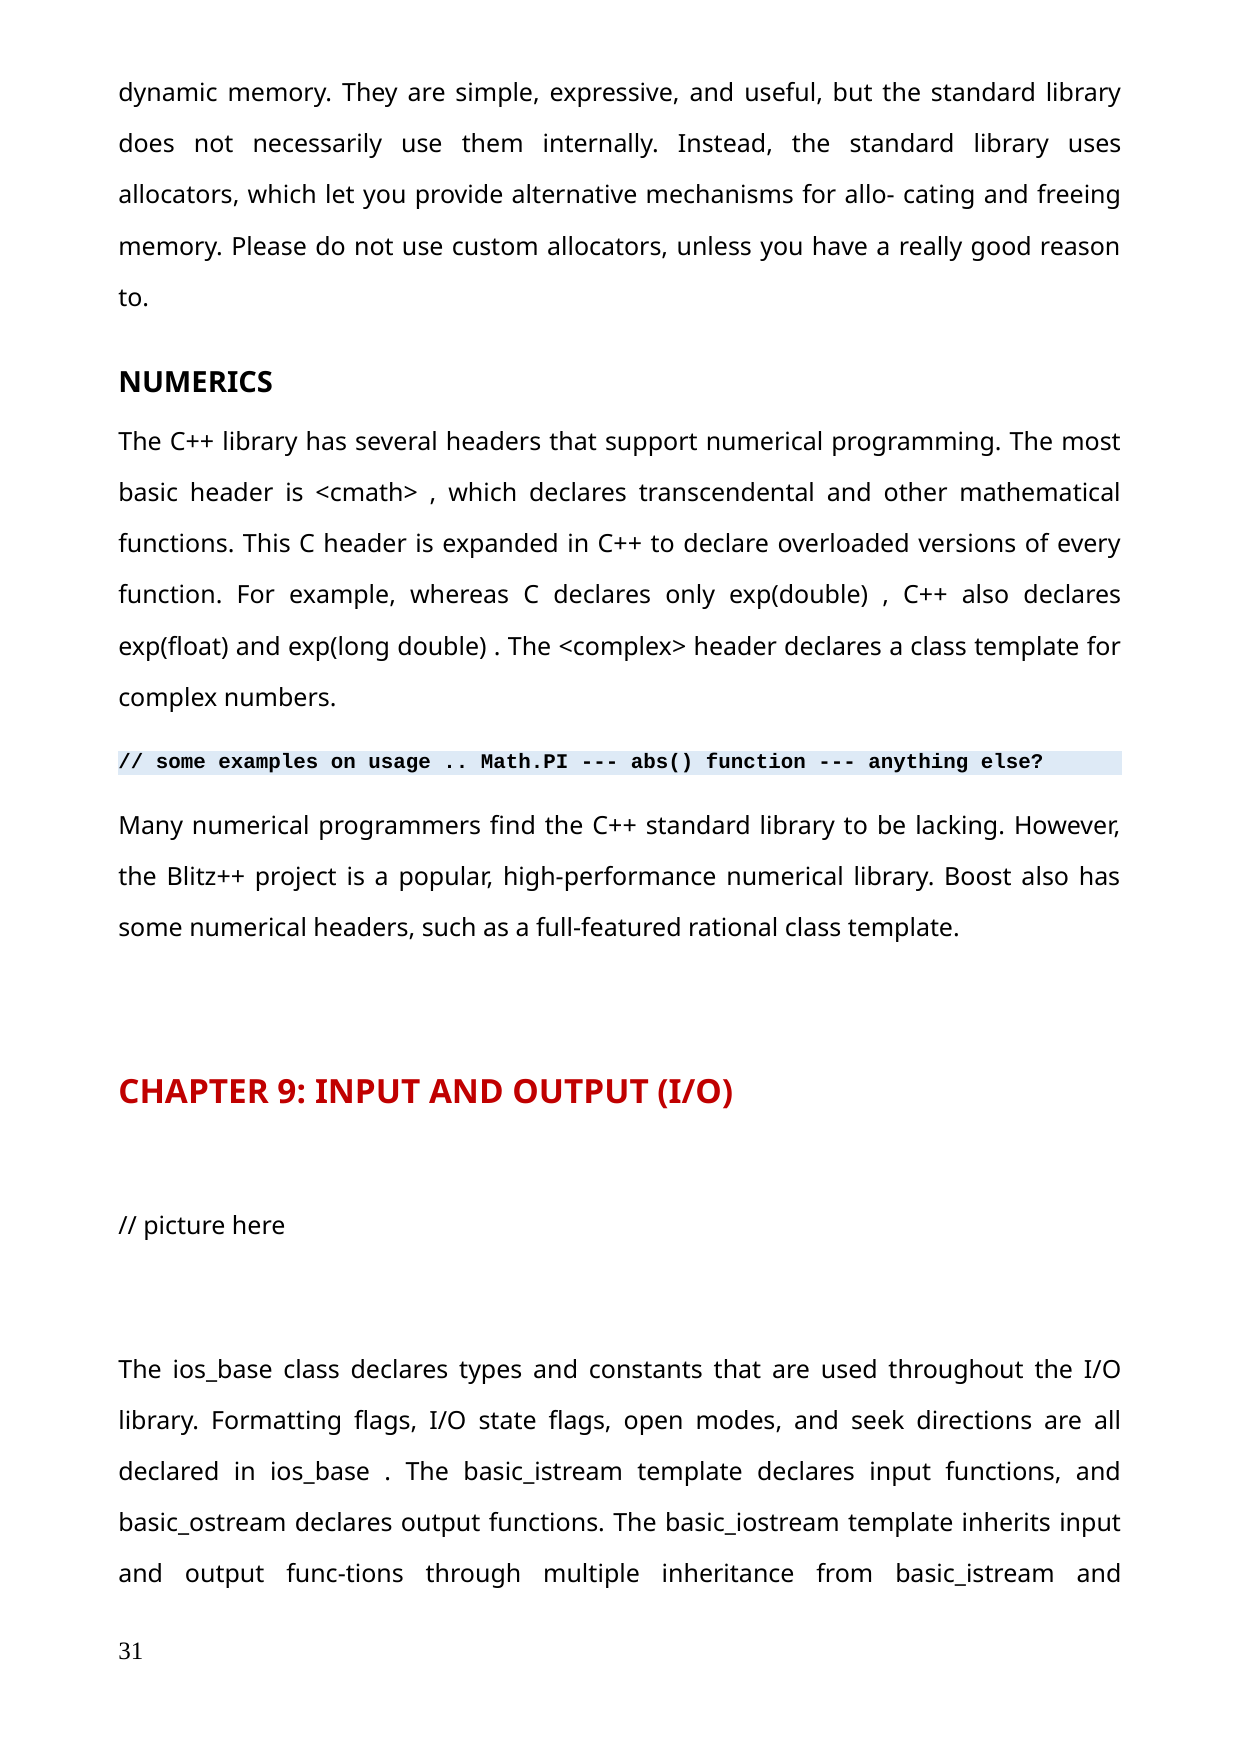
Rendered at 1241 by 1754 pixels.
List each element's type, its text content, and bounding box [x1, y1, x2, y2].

text // some examples on usage .. Math.PI --- abs() function --- anything else? [118, 751, 1122, 775]
text The ios_base class declares types and constants that are used throughout the I/O library. Formatting flags, I/O state flags, open modes, and seek directions are all declared in ios_base . The basic_istream template declares input functions, and basic_ostream declares output functions. The basic_iostream template inherits input and output func-tions through multiple inheritance from basic_istream and [118, 1352, 1122, 1590]
text // picture here [118, 1208, 1122, 1242]
text Many numerical programmers find the C++ standard library to be lacking. However, the Blitz++ project is a popular, high-performance numerical library. Boost also has some numerical headers, such as a full-featured rational class template. [118, 807, 1122, 943]
text dynamic memory. They are simple, expressive, and useful, but the standard library does not necessarily use them internally. Instead, the standard library uses allocators, which let you provide alternative mechanisms for allo- cating and freeing memory. Please do not use custom allocators, unless you have a really good reason to. [118, 75, 1122, 313]
subtitle CHAPTER 9: INPUT AND OUTPUT (I/O) [118, 1068, 1122, 1113]
text The C++ library has several headers that support numerical programming. The most basic header is <cmath> , which declares transcendental and other mathematical functions. This C header is expanded in C++ to declare overloaded versions of every function. For example, whereas C declares only exp(double) , C++ also declares exp(float) and exp(long double) . The <complex> header declares a class template for complex numbers. [118, 424, 1122, 713]
subtitle NUMERICS [118, 361, 1122, 401]
